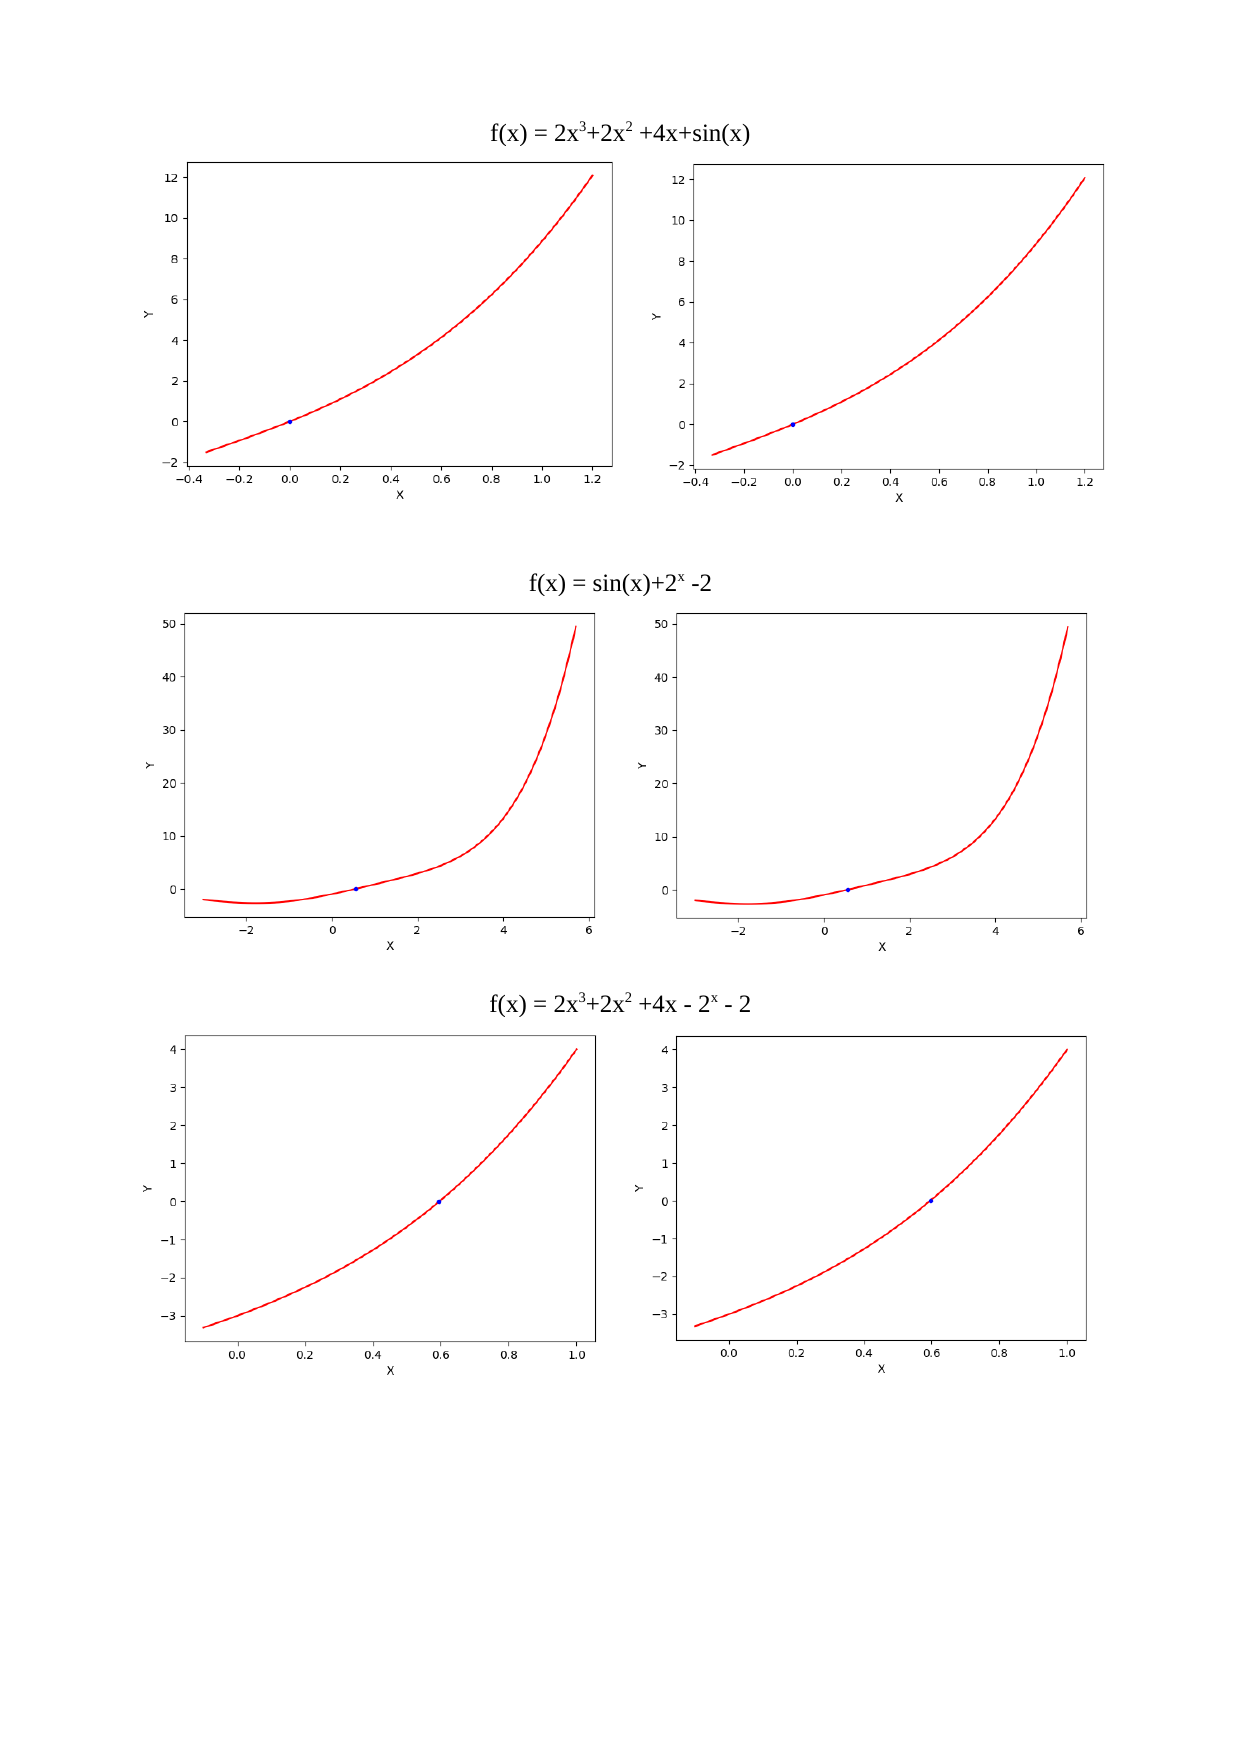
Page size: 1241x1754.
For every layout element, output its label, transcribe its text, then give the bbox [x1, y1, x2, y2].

text f(x) = 2x3+2x2 +4x - 2x - 2 [118, 989, 1122, 1018]
text f(x) = 2x3+2x2 +4x+sin(x) [118, 118, 1122, 147]
text f(x) = sin(x)+2x -2 [118, 568, 1122, 596]
picture [118, 1017, 1102, 1385]
picture [118, 146, 1119, 512]
picture [118, 596, 1102, 961]
